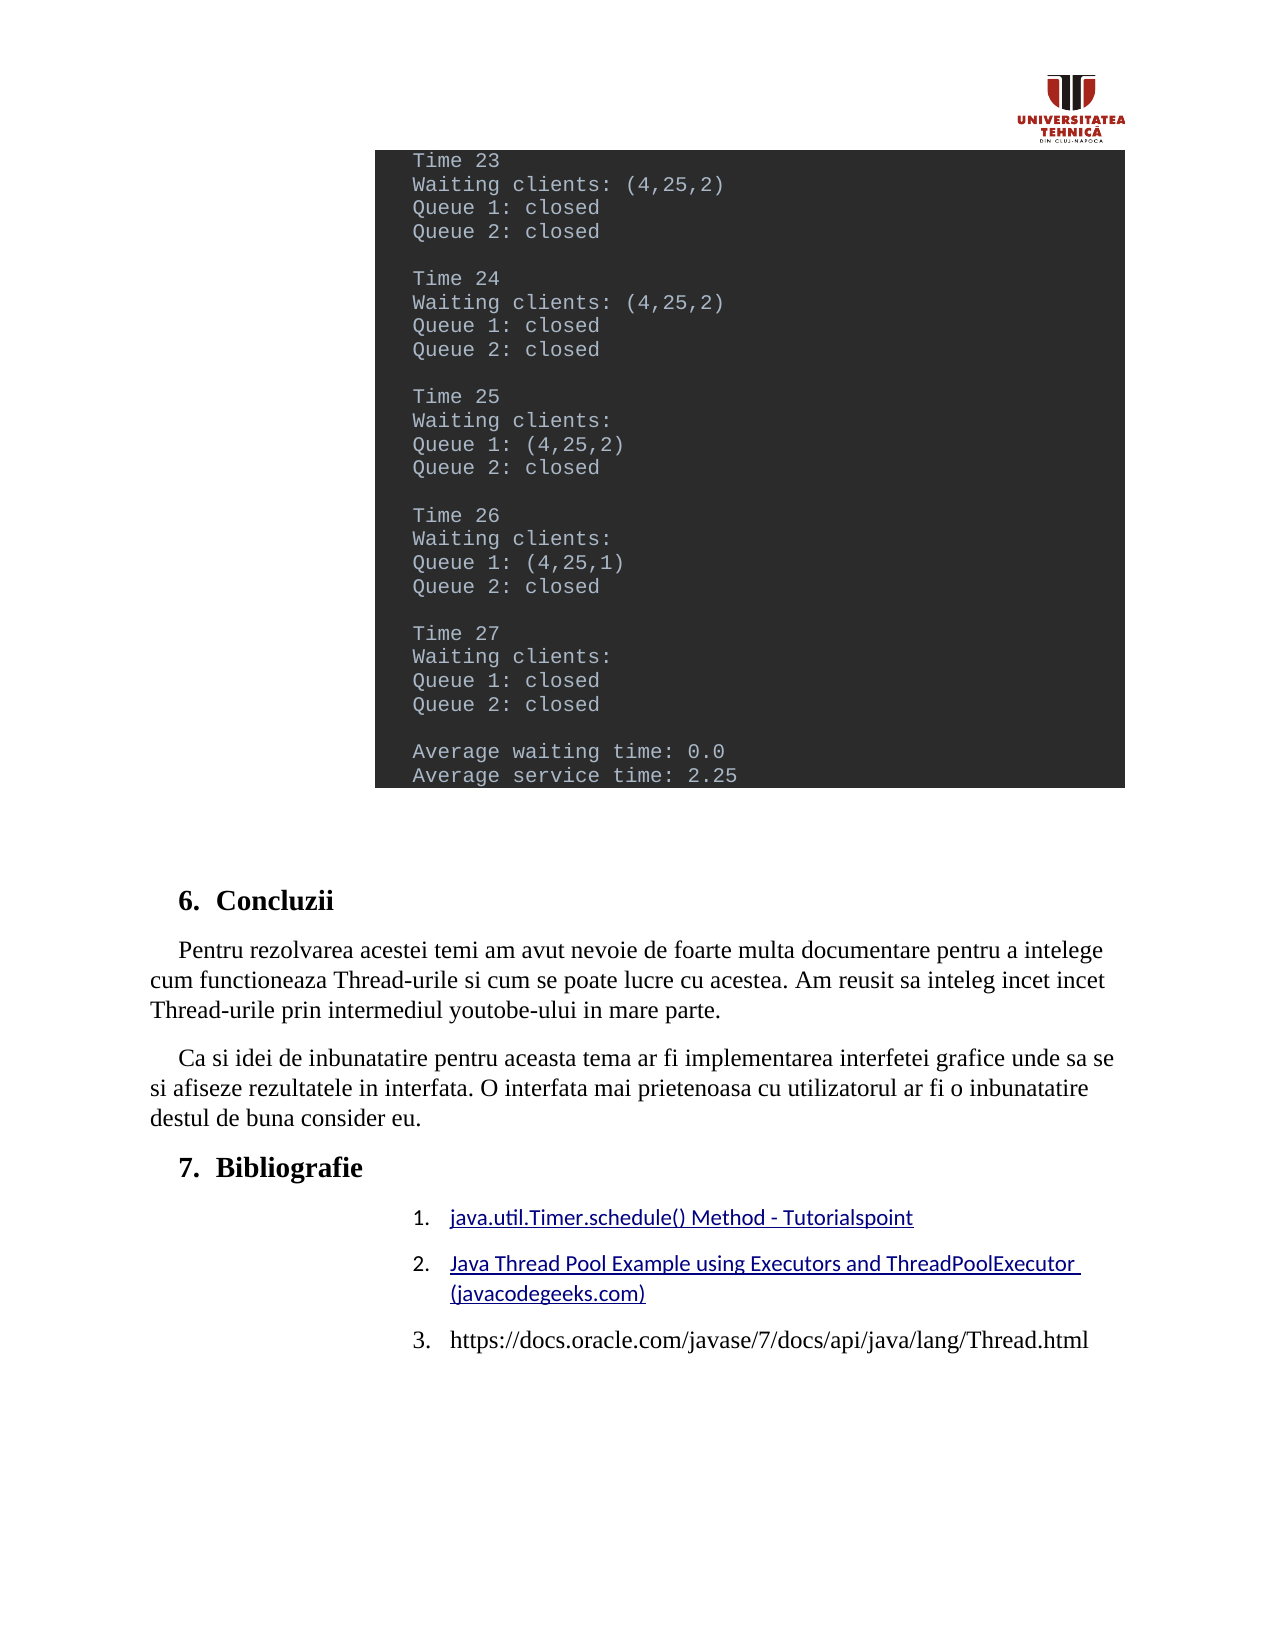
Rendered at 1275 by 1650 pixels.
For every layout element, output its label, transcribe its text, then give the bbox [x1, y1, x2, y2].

list Java Thread Pool Example using Executors and ThreadPoolExecutor (javacodegeeks.com) [412, 1249, 1125, 1307]
list Time 23 Waiting clients: (4,25,2) Queue 1: closed Queue 2: closed Time 24 Waiting clients: (4,25,2) Queue 1: closed Queue 2: closed Time 25 Waiting clients: Queue 1: (4,25,2) Queue 2: closed Time 26 Waiting clients: Queue 1: (4,25,1) Queue 2: closed Time 27 Waiting clients: Queue 1: closed Queue 2: closed Average waiting time: 0.0 Average service time: 2.25 [375, 150, 1125, 788]
text Ca si idei de inbunatatire pentru aceasta tema ar fi implementarea interfetei grafice unde sa se si afiseze rezultatele in interfata. O interfata mai prietenoasa cu utilizatorul ar fi o inbunatatire destul de buna consider eu. [150, 1043, 1125, 1132]
list Bibliografie [178, 1151, 1125, 1184]
text Pentru rezolvarea acestei temi am avut nevoie de foarte multa documentare pentru a intelege cum functioneaza Thread-urile si cum se poate lucre cu acestea. Am reusit sa inteleg incet incet Thread-urile prin intermediul youtobe-ului in mare parte. [150, 935, 1125, 1024]
list Concluzii [178, 883, 1125, 916]
list https://docs.oracle.com/javase/7/docs/api/java/lang/Thread.html [412, 1325, 1125, 1354]
list java.util.Timer.schedule() Method - Tutorialspoint [412, 1203, 1125, 1231]
